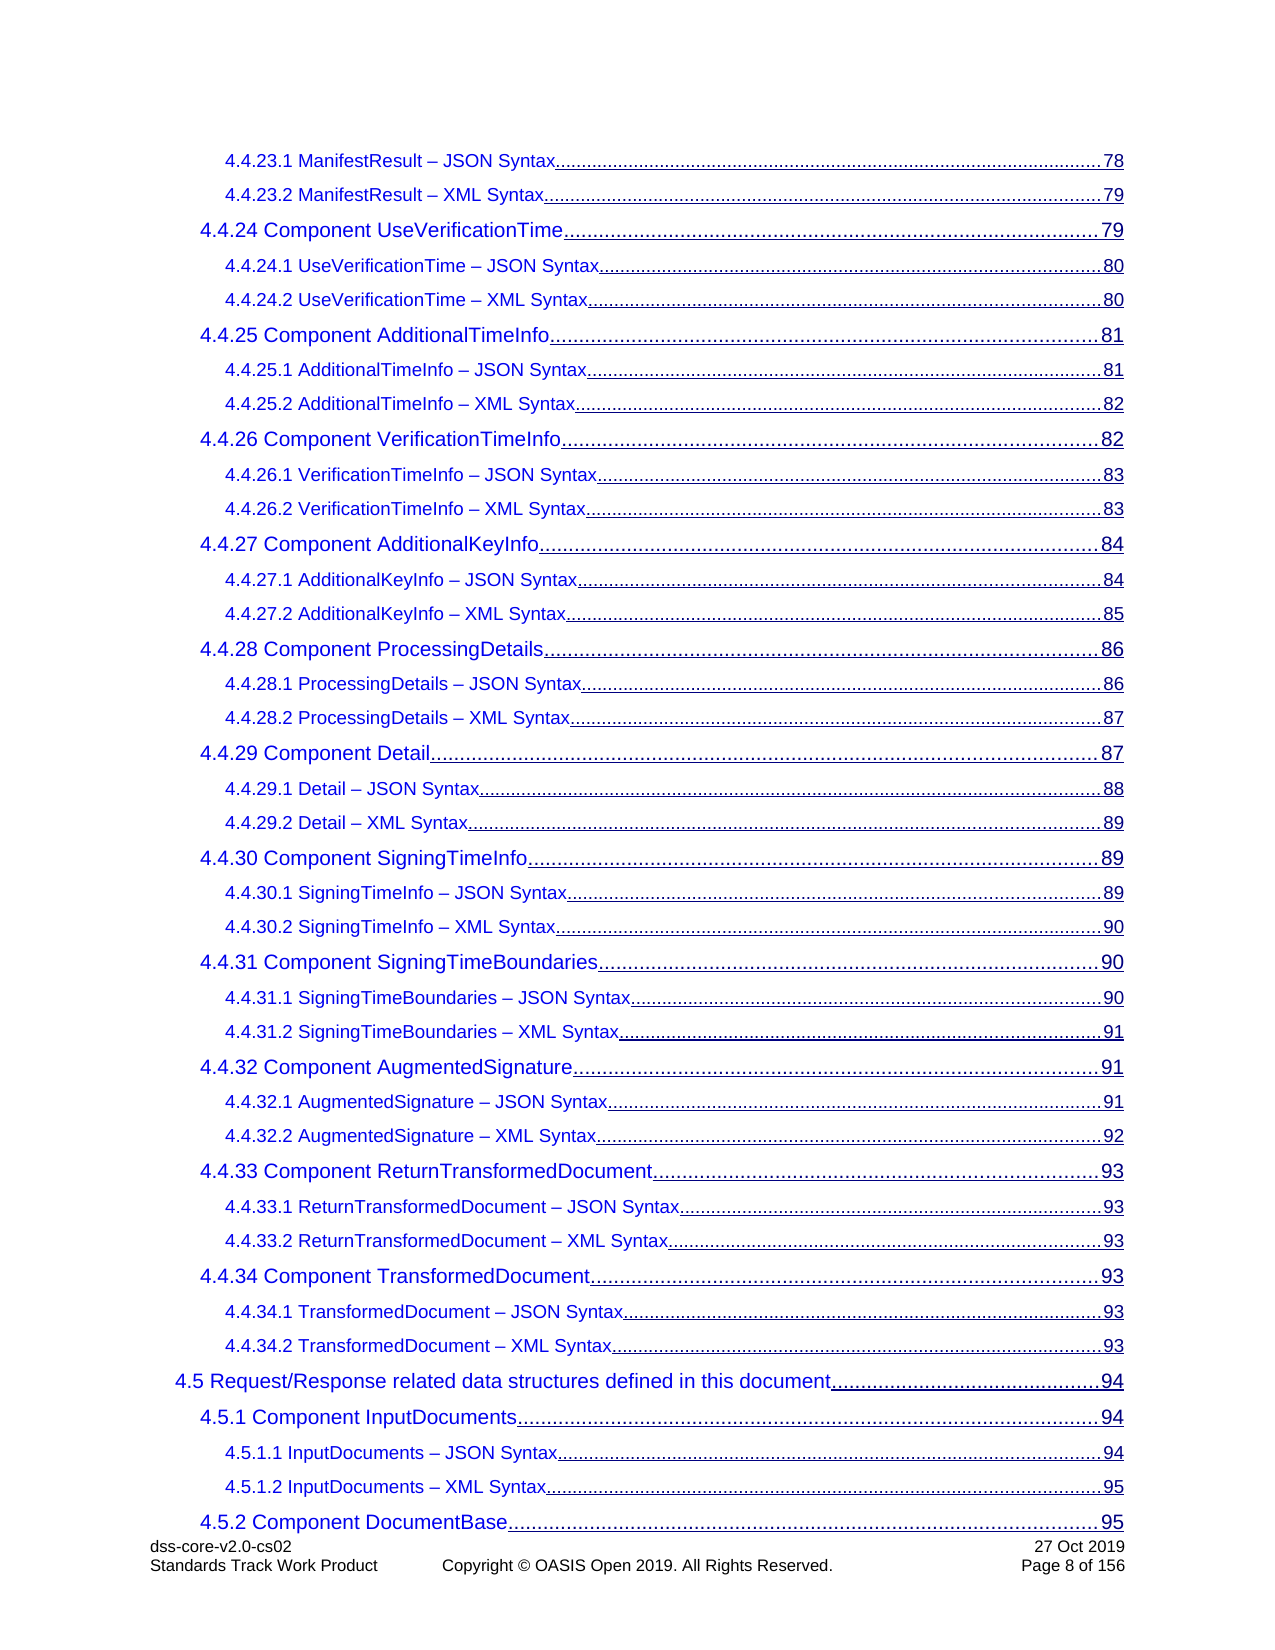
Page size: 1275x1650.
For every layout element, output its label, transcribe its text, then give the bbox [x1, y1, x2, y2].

text 4.4.28.2 ProcessingDetails – XML Syntax 87 [225, 707, 1125, 728]
text 4.5.1.2 InputDocuments – XML Syntax 95 [225, 1476, 1125, 1497]
text 4.4.25 Component AdditionalTimeInfo 81 [200, 323, 1125, 347]
text 4.4.31.1 SigningTimeBoundaries – JSON Syntax 90 [225, 987, 1125, 1008]
text 4.5.1 Component InputDocuments 94 [200, 1405, 1125, 1429]
text 4.4.26.1 VerificationTimeInfo – JSON Syntax 83 [225, 464, 1125, 485]
text 4.4.30.2 SigningTimeInfo – XML Syntax 90 [225, 916, 1125, 938]
text 4.4.32 Component AugmentedSignature 91 [200, 1055, 1125, 1079]
text 4.4.28 Component ProcessingDetails 86 [200, 636, 1125, 660]
text 4.4.23.2 ManifestResult – XML Syntax 79 [225, 184, 1125, 206]
text 4.4.33 Component ReturnTransformedDocument 93 [200, 1159, 1125, 1183]
text 4.4.29 Component Detail 87 [200, 741, 1125, 765]
text 4.4.27.2 AdditionalKeyInfo – XML Syntax 85 [225, 602, 1125, 624]
text 4.4.33.2 ReturnTransformedDocument – XML Syntax 93 [225, 1230, 1125, 1251]
text 4.4.30 Component SigningTimeInfo 89 [200, 846, 1125, 869]
text 4.4.29.2 Detail – XML Syntax 89 [225, 812, 1125, 833]
text 4.4.24.1 UseVerificationTime – JSON Syntax 80 [225, 254, 1125, 276]
text 4.4.32.1 AugmentedSignature – JSON Syntax 91 [225, 1091, 1125, 1113]
text 4.4.27 Component AdditionalKeyInfo 84 [200, 532, 1125, 556]
text 4.4.30.1 SigningTimeInfo – JSON Syntax 89 [225, 882, 1125, 904]
text 4.4.34.2 TransformedDocument – XML Syntax 93 [225, 1334, 1125, 1356]
text 4.4.23.1 ManifestResult – JSON Syntax 78 [225, 150, 1125, 172]
text 4.4.34.1 TransformedDocument – JSON Syntax 93 [225, 1300, 1125, 1322]
text 4.4.31 Component SigningTimeBoundaries 90 [200, 950, 1125, 974]
text 4.4.26.2 VerificationTimeInfo – XML Syntax 83 [225, 498, 1125, 519]
text 4.4.25.1 AdditionalTimeInfo – JSON Syntax 81 [225, 359, 1125, 381]
text 4.4.24 Component UseVerificationTime 79 [200, 218, 1125, 242]
text 4.4.28.1 ProcessingDetails – JSON Syntax 86 [225, 673, 1125, 694]
text 4.4.31.2 SigningTimeBoundaries – XML Syntax 91 [225, 1021, 1125, 1042]
text 4.4.32.2 AugmentedSignature – XML Syntax 92 [225, 1125, 1125, 1147]
text 4.4.27.1 AdditionalKeyInfo – JSON Syntax 84 [225, 568, 1125, 590]
text 4.4.25.2 AdditionalTimeInfo – XML Syntax 82 [225, 393, 1125, 415]
text 4.4.29.1 Detail – JSON Syntax 88 [225, 777, 1125, 799]
text 4.5 Request/Response related data structures defined in this document 94 [175, 1368, 1125, 1392]
text 4.4.33.1 ReturnTransformedDocument – JSON Syntax 93 [225, 1196, 1125, 1217]
text 4.4.26 Component VerificationTimeInfo 82 [200, 427, 1125, 451]
text 4.4.24.2 UseVerificationTime – XML Syntax 80 [225, 289, 1125, 310]
text 4.5.2 Component DocumentBase 95 [200, 1509, 1125, 1533]
text 4.5.1.1 InputDocuments – JSON Syntax 94 [225, 1441, 1125, 1463]
text 4.4.34 Component TransformedDocument 93 [200, 1264, 1125, 1288]
